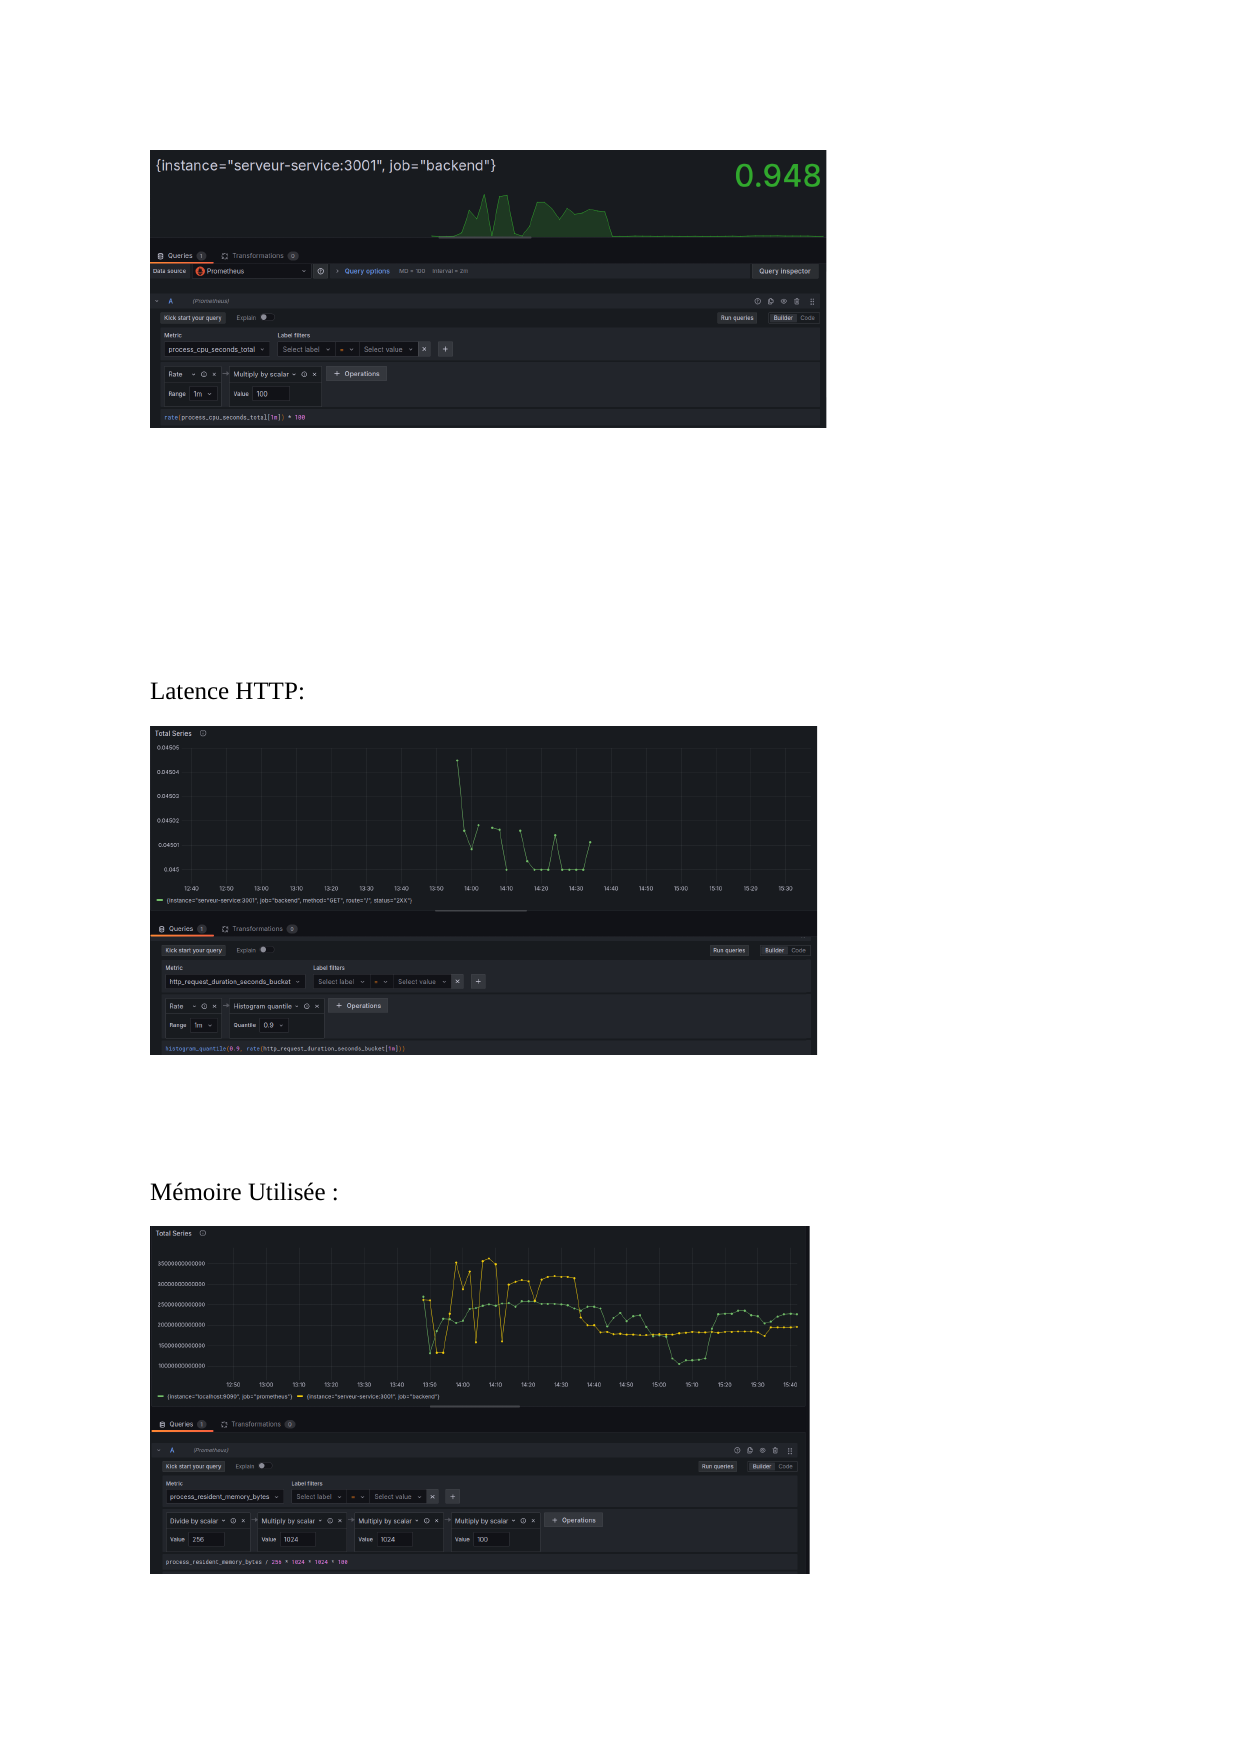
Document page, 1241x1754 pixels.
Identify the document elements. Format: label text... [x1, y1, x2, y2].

text Mémoire Utilisée : [150, 1177, 1090, 1205]
text Latence HTTP: [150, 676, 1090, 705]
